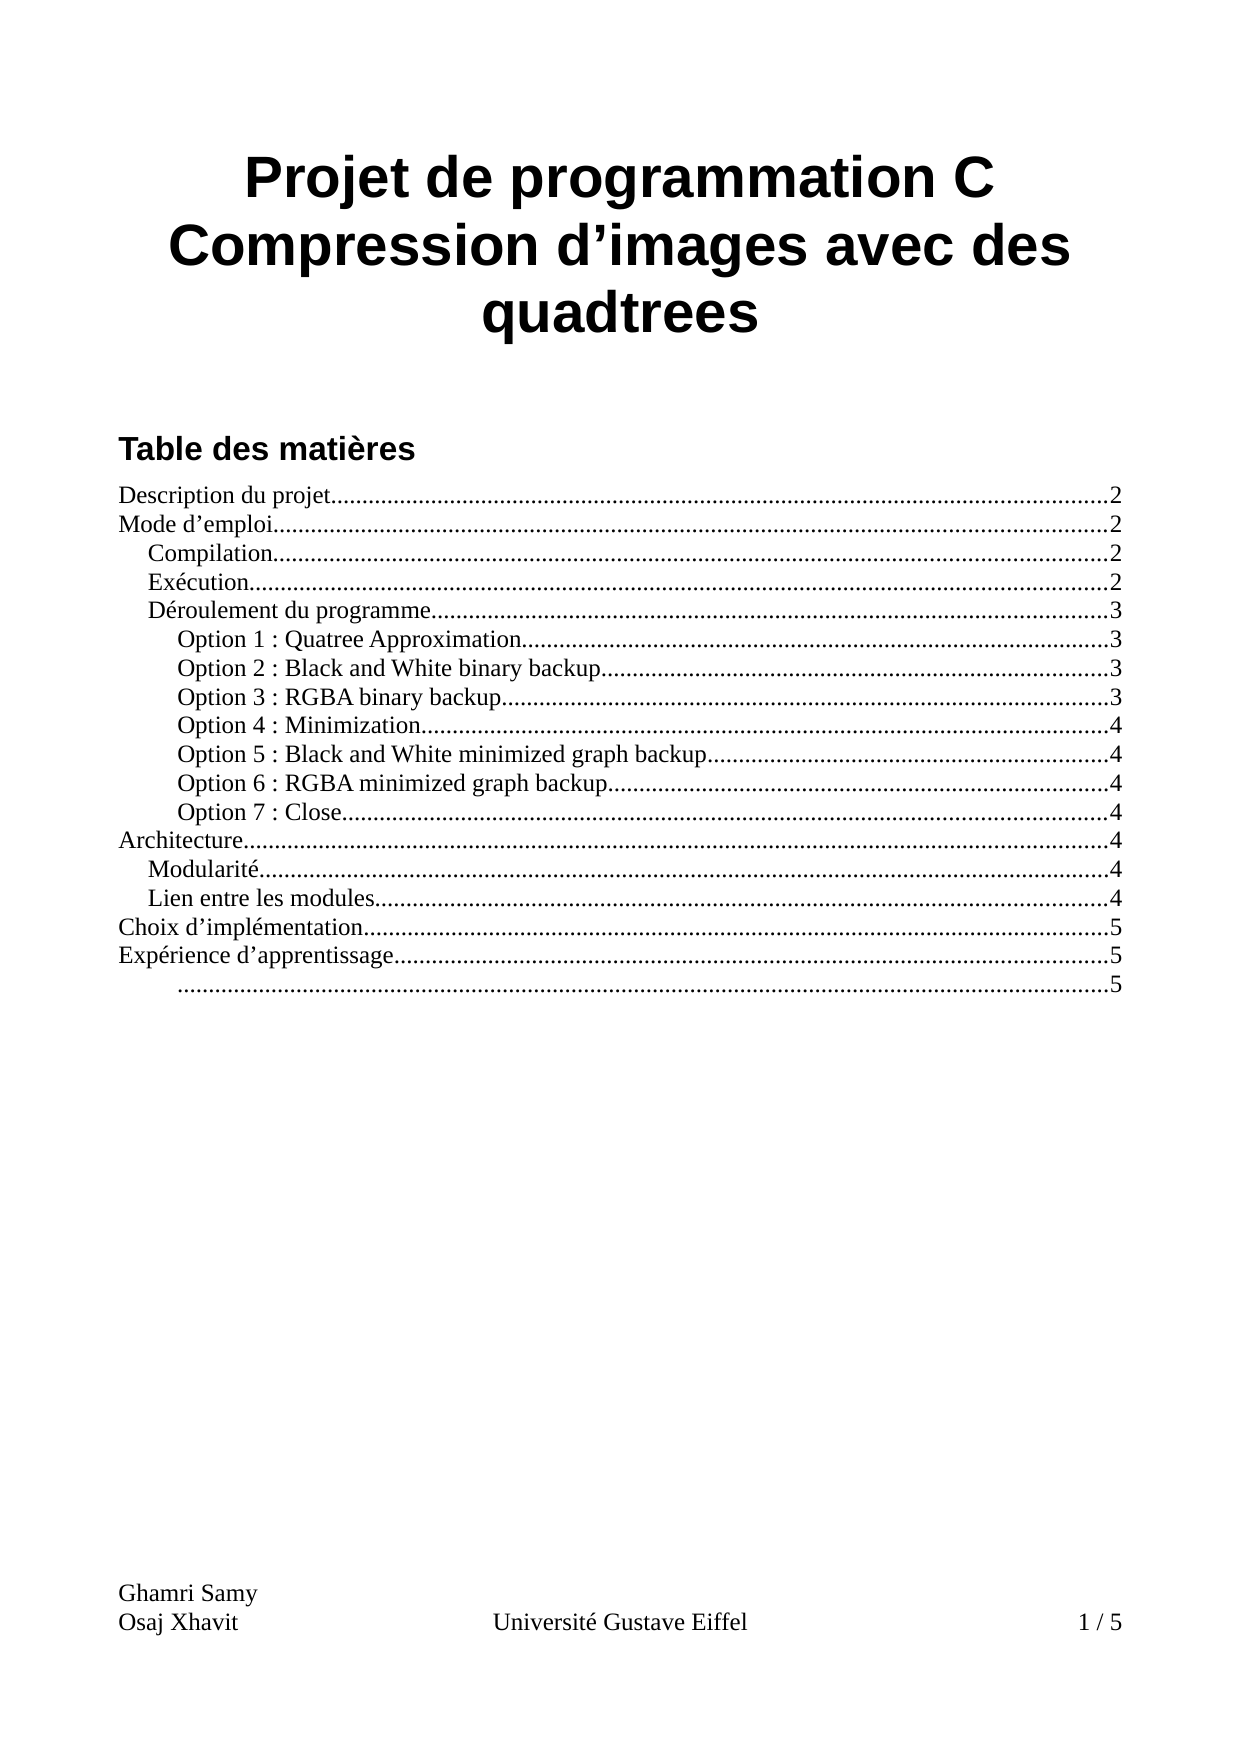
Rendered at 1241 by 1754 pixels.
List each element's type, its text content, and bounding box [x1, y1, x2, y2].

text Choix d’implémentation 5 [118, 912, 1122, 940]
text Expérience d’apprentissage 5 [118, 940, 1122, 969]
text Mode d’emploi 2 [118, 509, 1122, 538]
subtitle Table des matières [118, 429, 1122, 468]
title Projet de programmation C Compression d’images avec des quadtrees [118, 143, 1122, 344]
text Lien entre les modules 4 [148, 883, 1122, 912]
text Option 5 : Black and White minimized graph backup 4 [177, 739, 1122, 768]
text Exécution 2 [148, 567, 1122, 595]
text Option 2 : Black and White binary backup 3 [177, 653, 1122, 682]
text Option 6 : RGBA minimized graph backup 4 [177, 768, 1122, 797]
text Option 7 : Close 4 [177, 797, 1122, 825]
text Option 1 : Quatree Approximation 3 [177, 624, 1122, 653]
text 5 [177, 969, 1122, 998]
text Architecture 4 [118, 825, 1122, 854]
text Option 3 : RGBA binary backup 3 [177, 682, 1122, 710]
text Modularité 4 [148, 854, 1122, 883]
text Description du projet 2 [118, 480, 1122, 509]
text Compilation 2 [148, 538, 1122, 567]
text Déroulement du programme 3 [148, 595, 1122, 624]
text Option 4 : Minimization 4 [177, 710, 1122, 739]
